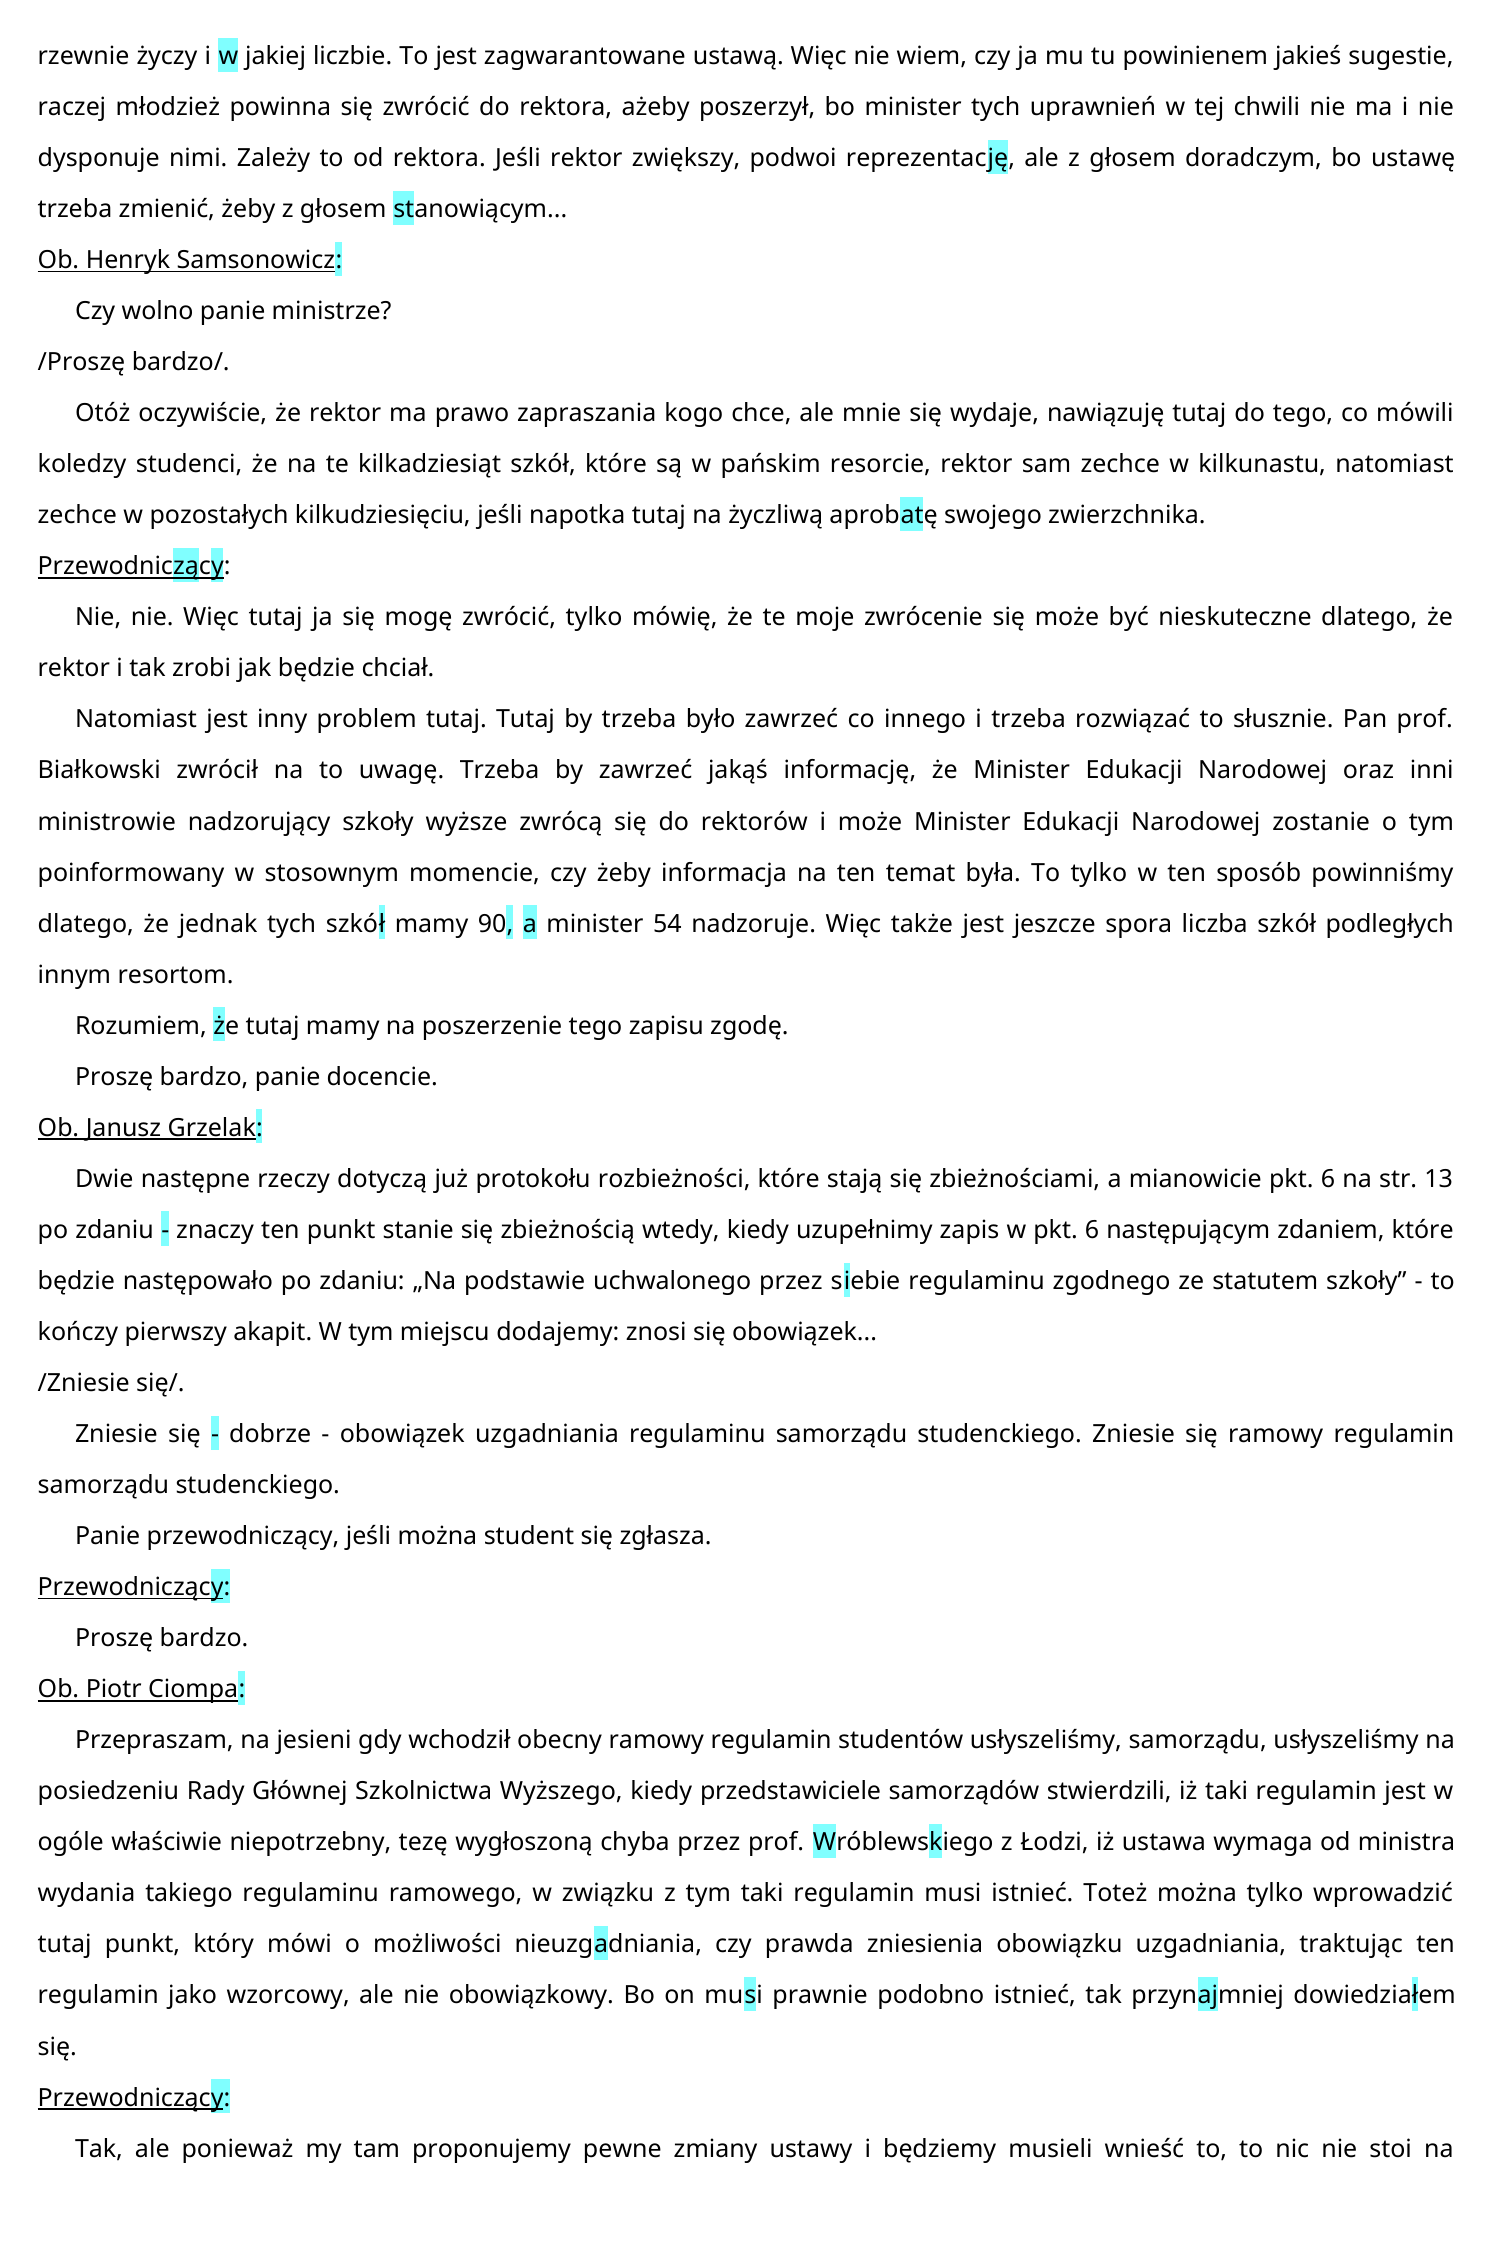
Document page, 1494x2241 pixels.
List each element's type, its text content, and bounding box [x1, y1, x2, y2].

text Otóż oczywiście, że rektor ma prawo zapraszania kogo chce, ale mnie się wydaje, nawiązuję tutaj do tego, co mówili koledzy studenci, że na te kilkadziesiąt szkół, które są w pańskim resorcie, rektor sam zechce w kilkunastu, natomiast zechce w pozostałych kilkudziesięciu, jeśli napotka tutaj na życzliwą aprobatę swojego zwierzchnika. [37, 395, 1456, 531]
text Przewodniczący: [37, 2079, 1456, 2113]
text Ob. Janusz Grzelak: [37, 1109, 1456, 1143]
text Przewodniczący: [37, 548, 1456, 582]
text Czy wolno panie ministrze? [37, 293, 1456, 327]
text Proszę bardzo, panie docencie. [37, 1058, 1456, 1092]
text Ob. Piotr Ciompa: [37, 1671, 1456, 1705]
text Rozumiem, że tutaj mamy na poszerzenie tego zapisu zgodę. [37, 1007, 1456, 1041]
text Tak, ale ponieważ my tam proponujemy pewne zmiany ustawy i będziemy musieli wnieść to, to nic nie stoi na [37, 2130, 1456, 2164]
text /Zniesie się/. [37, 1364, 1456, 1399]
text rzewnie życzy i w jakiej liczbie. To jest zagwarantowane ustawą. Więc nie wiem, czy ja mu tu powinienem jakieś sugestie, raczej młodzież powinna się zwrócić do rektora, ażeby poszerzył, bo minister tych uprawnień w tej chwili nie ma i nie dysponuje nimi. Zależy to od rektora. Jeśli rektor zwiększy, podwoi reprezentację, ale z głosem doradczym, bo ustawę trzeba zmienić, żeby z głosem stanowiącym... [37, 37, 1456, 225]
text Przewodniczący: [37, 1569, 1456, 1603]
text Przepraszam, na jesieni gdy wchodził obecny ramowy regulamin studentów usłyszeliśmy, samorządu, usłyszeliśmy na posiedzeniu Rady Głównej Szkolnictwa Wyższego, kiedy przedstawiciele samorządów stwierdzili, iż taki regulamin jest w ogóle właściwie niepotrzebny, tezę wygłoszoną chyba przez prof. Wróblewskiego z Łodzi, iż ustawa wymaga od ministra wydania takiego regulaminu ramowego, w związku z tym taki regulamin musi istnieć. Toteż można tylko wprowadzić tutaj punkt, który mówi o możliwości nieuzgadniania, czy prawda zniesienia obowiązku uzgadniania, traktując ten regulamin jako wzorcowy, ale nie obowiązkowy. Bo on musi prawnie podobno istnieć, tak przynajmniej dowiedziałem się. [37, 1722, 1456, 2062]
text Panie przewodniczący, jeśli można student się zgłasza. [37, 1518, 1456, 1552]
text Natomiast jest inny problem tutaj. Tutaj by trzeba było zawrzeć co innego i trzeba rozwiązać to słusznie. Pan prof. Białkowski zwrócił na to uwagę. Trzeba by zawrzeć jakąś informację, że Minister Edukacji Narodowej oraz inni ministrowie nadzorujący szkoły wyższe zwrócą się do rektorów i może Minister Edukacji Narodowej zostanie o tym poinformowany w stosownym momencie, czy żeby informacja na ten temat była. To tylko w ten sposób powinniśmy dlatego, że jednak tych szkół mamy 90, a minister 54 nadzoruje. Więc także jest jeszcze spora liczba szkół podległych innym resortom. [37, 701, 1456, 990]
text Ob. Henryk Samsonowicz: [37, 242, 1456, 276]
text Nie, nie. Więc tutaj ja się mogę zwrócić, tylko mówię, że te moje zwrócenie się może być nieskuteczne dlatego, że rektor i tak zrobi jak będzie chciał. [37, 599, 1456, 684]
text Dwie następne rzeczy dotyczą już protokołu rozbieżności, które stają się zbieżnościami, a mianowicie pkt. 6 na str. 13 po zdaniu - znaczy ten punkt stanie się zbieżnością wtedy, kiedy uzupełnimy zapis w pkt. 6 następującym zdaniem, które będzie następowało po zdaniu: „Na podstawie uchwalonego przez siebie regulaminu zgodnego ze statutem szkoły” - to kończy pierwszy akapit. W tym miejscu dodajemy: znosi się obowiązek... [37, 1160, 1456, 1348]
text /Proszę bardzo/. [37, 344, 1456, 378]
text Proszę bardzo. [37, 1620, 1456, 1654]
text Zniesie się - dobrze - obowiązek uzgadniania regulaminu samorządu studenckiego. Zniesie się ramowy regulamin samorządu studenckiego. [37, 1416, 1456, 1501]
